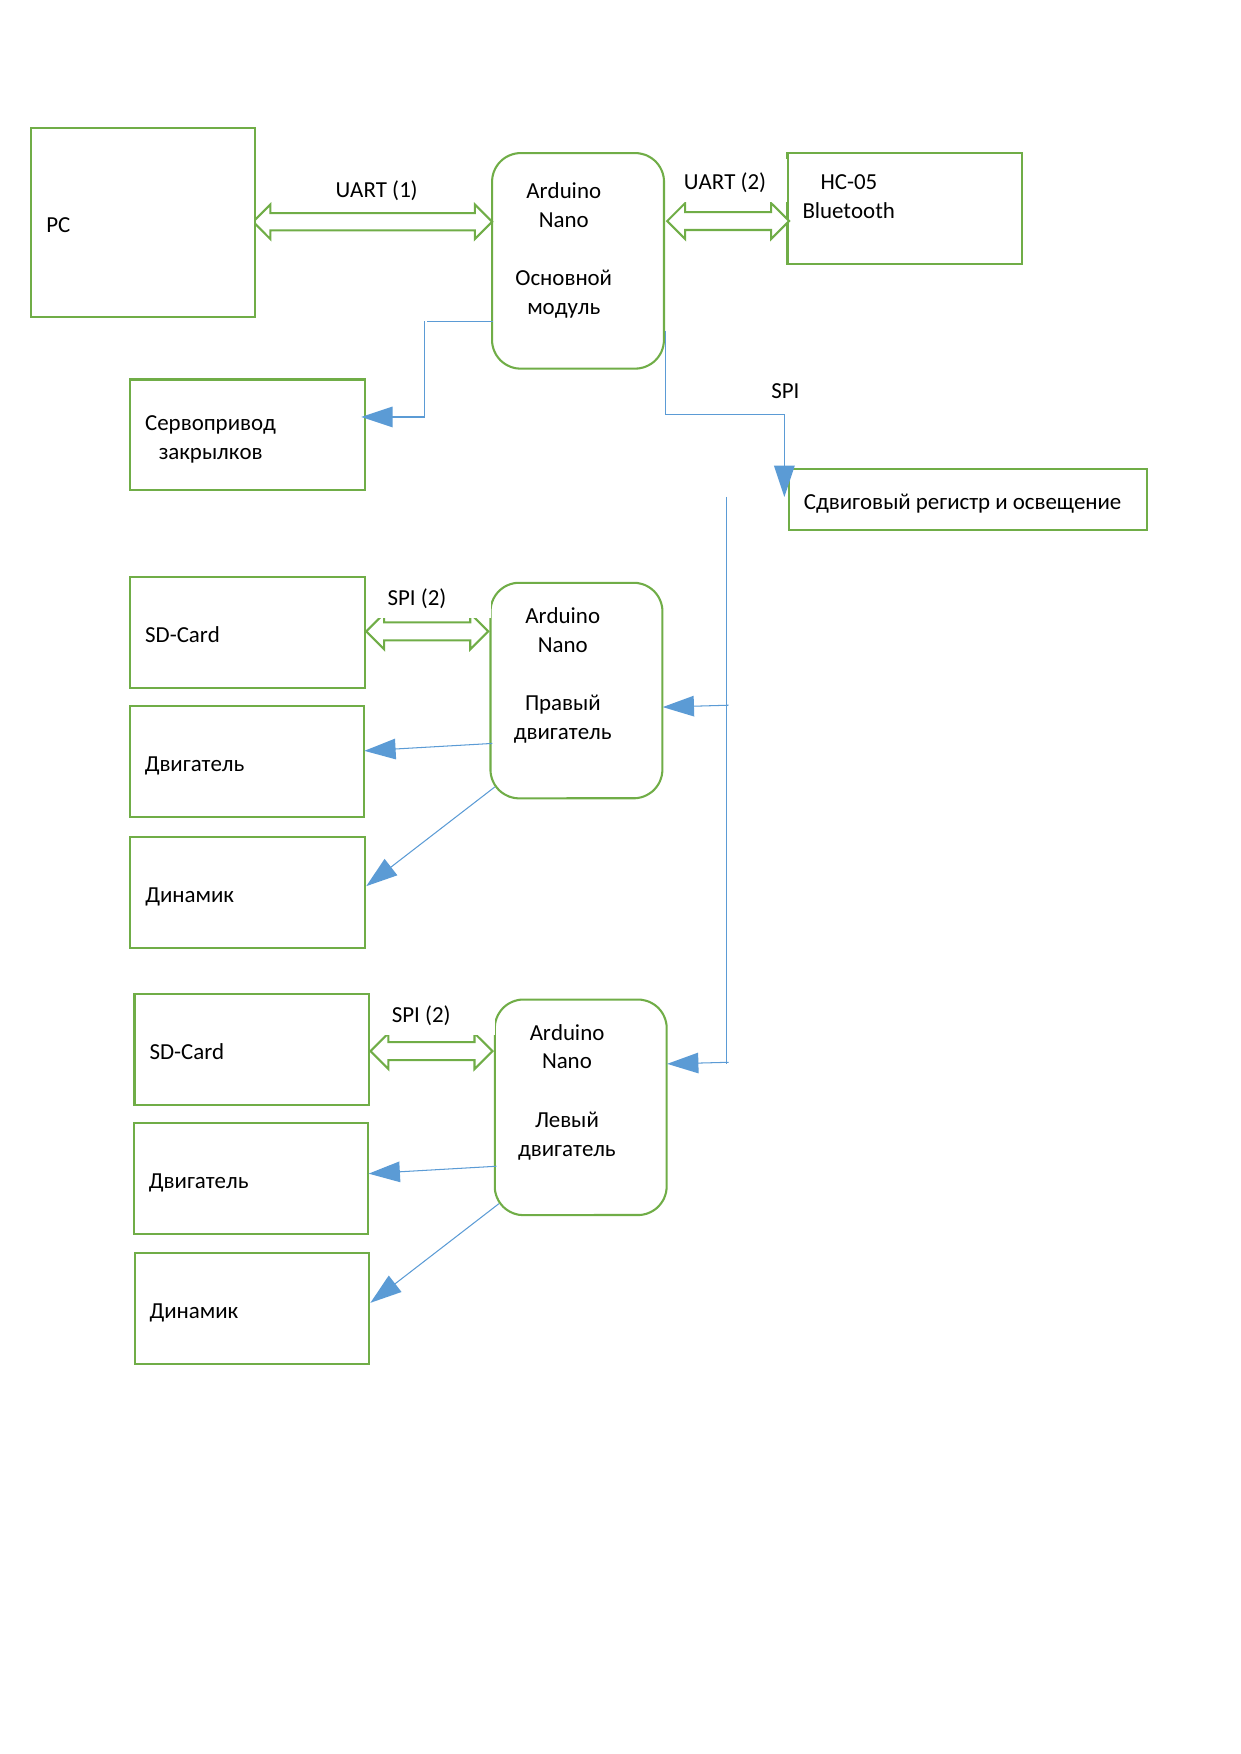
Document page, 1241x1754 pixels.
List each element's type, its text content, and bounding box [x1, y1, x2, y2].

text SPI [771, 376, 860, 403]
text SPI (2) [392, 1000, 480, 1027]
text SPI (2) [387, 583, 476, 611]
text UART (2) [684, 167, 772, 194]
text UART (1) [335, 175, 424, 202]
